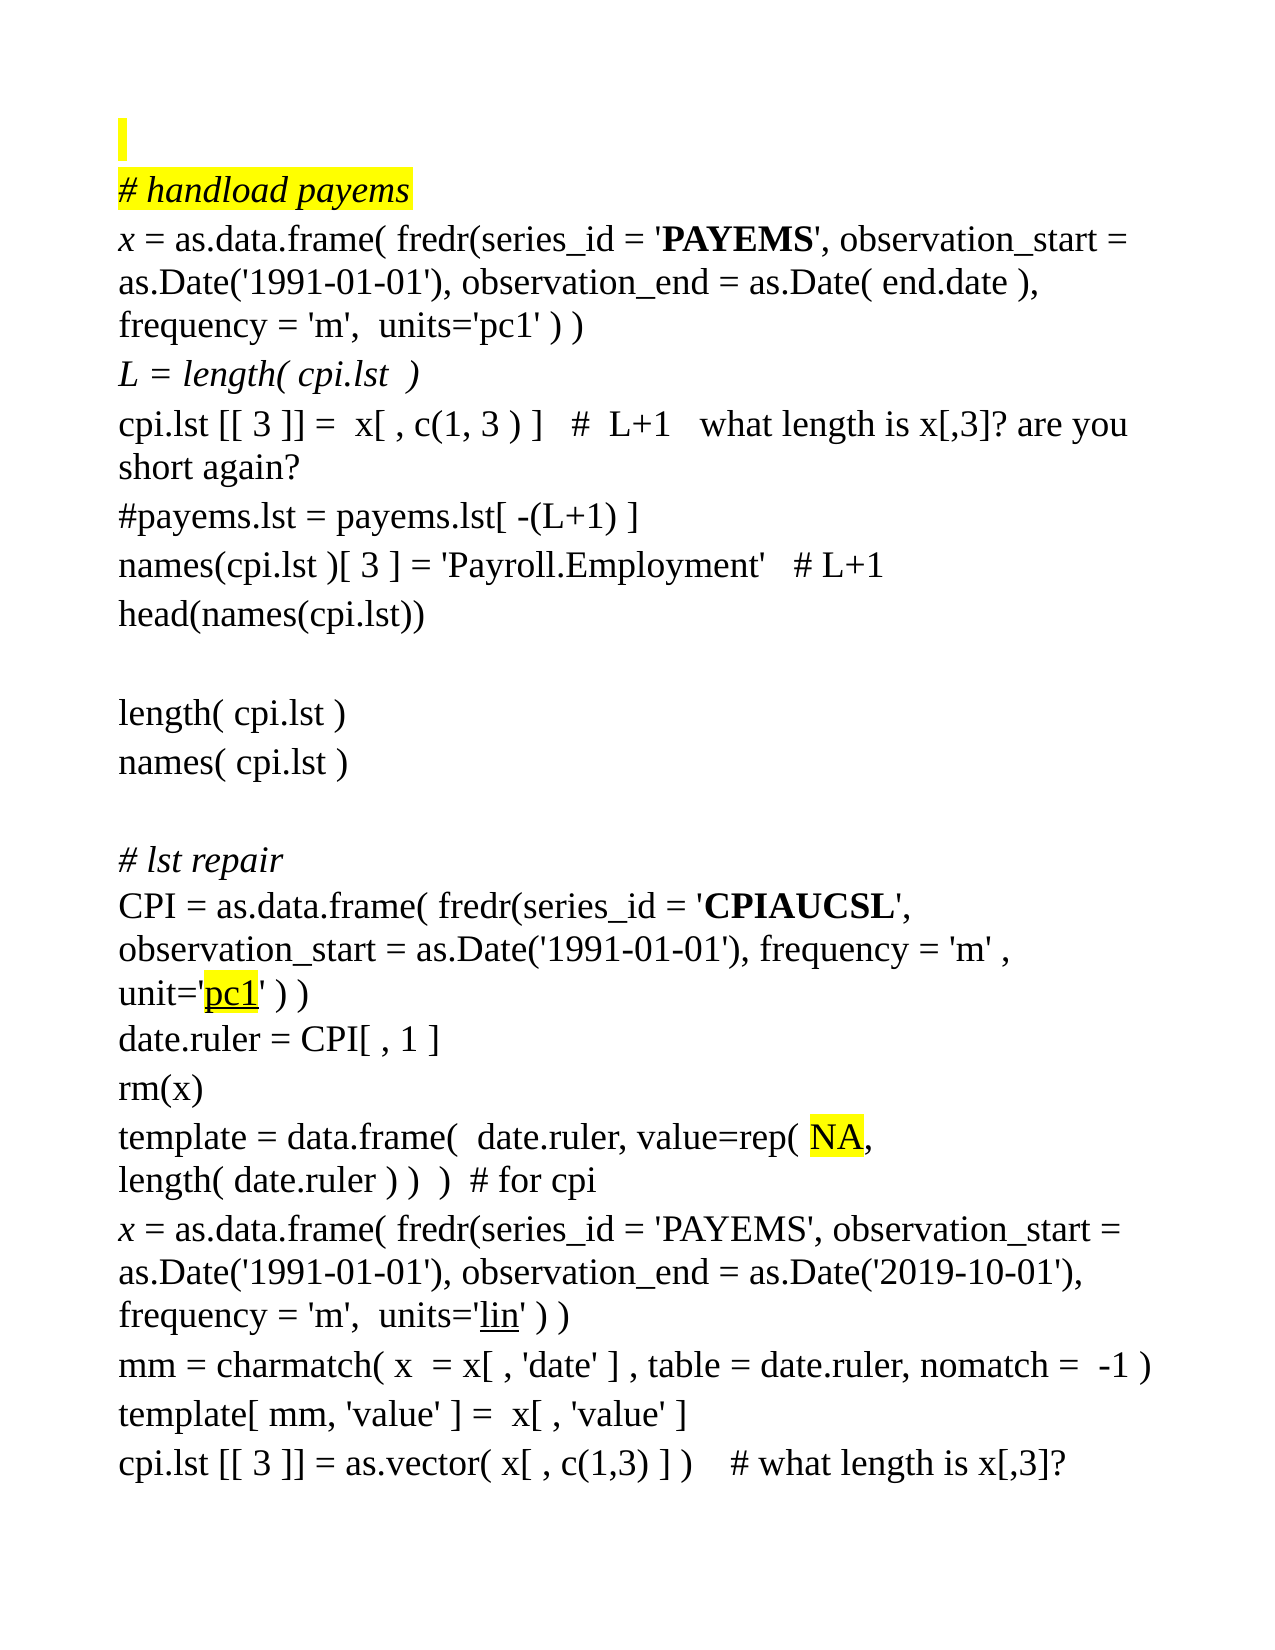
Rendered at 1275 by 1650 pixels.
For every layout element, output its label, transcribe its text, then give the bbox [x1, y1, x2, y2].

text template = data.frame( date.ruler, value=rep( NA, length( date.ruler ) ) ) # for cpi [118, 1114, 1157, 1201]
text cpi.lst [[ 3 ]] = as.vector( x[ , c(1,3) ] ) # what length is x[,3]? [118, 1440, 1157, 1483]
text L = length( cpi.lst ) [118, 352, 1157, 395]
text names( cpi.lst ) [118, 739, 1157, 782]
text template[ mm, 'value' ] = x[ , 'value' ] [118, 1391, 1157, 1434]
text names(cpi.lst )[ 3 ] = 'Payroll.Employment' # L+1 [118, 542, 1157, 586]
text head(names(cpi.lst)) [118, 592, 1157, 635]
text x = as.data.frame( fredr(series_id = 'PAYEMS', observation_start = as.Date('1991-01-01'), observation_end = as.Date( end.date ), frequency = 'm', units='pc1' ) ) [118, 216, 1157, 346]
text rm(x) [118, 1065, 1157, 1108]
text x = as.data.frame( fredr(series_id = 'PAYEMS', observation_start = as.Date('1991-01-01'), observation_end = as.Date('2019-10-01'), frequency = 'm', units='lin' ) ) [118, 1207, 1157, 1336]
text CPI = as.data.frame( fredr(series_id = 'CPIAUCSL', observation_start = as.Date('1991-01-01'), frequency = 'm' , unit='pc1' ) ) [118, 884, 1157, 1013]
text # lst repair [118, 837, 1157, 881]
text cpi.lst [[ 3 ]] = x[ , c(1, 3 ) ] # L+1 what length is x[,3]? are you short again? [118, 401, 1157, 487]
text date.ruler = CPI[ , 1 ] [118, 1016, 1157, 1059]
text mm = charmatch( x = x[ , 'date' ] , table = date.ruler, nomatch = -1 ) [118, 1342, 1157, 1385]
text length( cpi.lst ) [118, 690, 1157, 733]
text #payems.lst = payems.lst[ -(L+1) ] [118, 493, 1157, 536]
text # handload payems [118, 167, 1157, 210]
